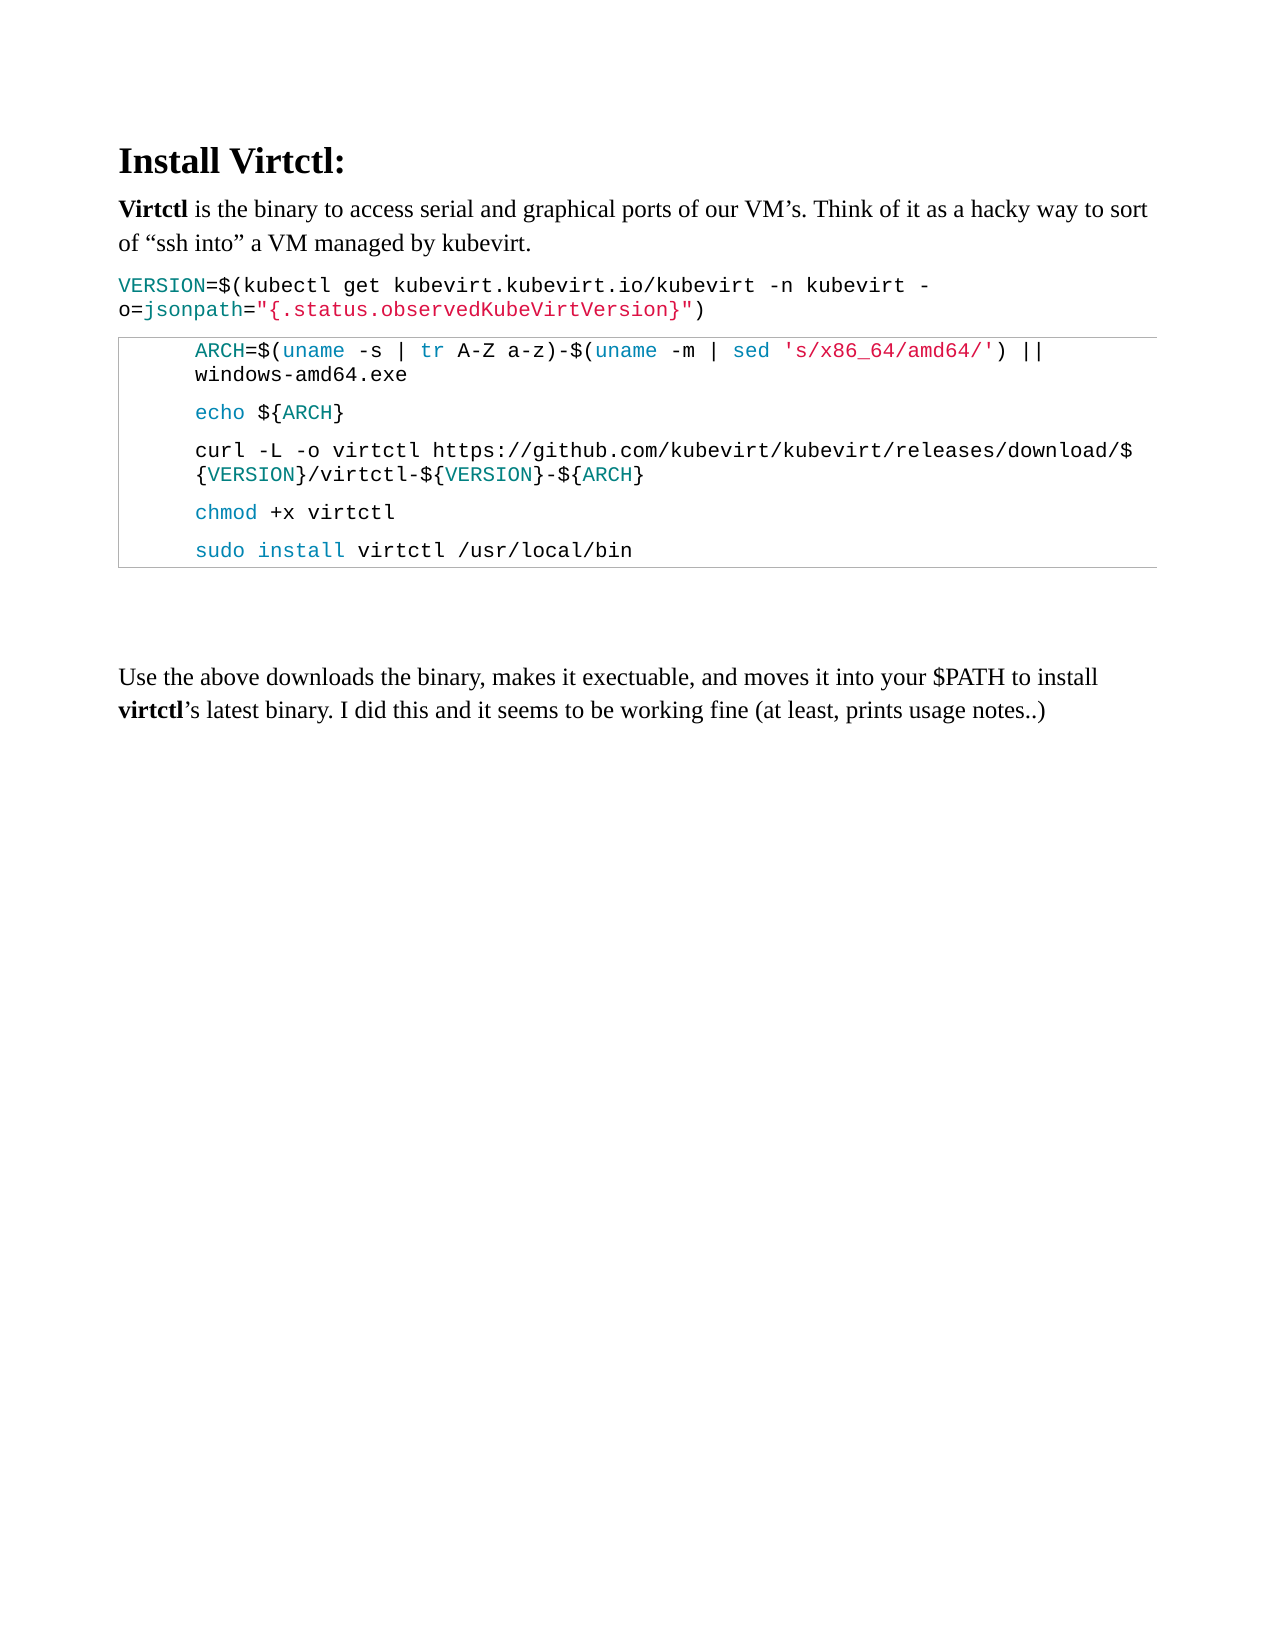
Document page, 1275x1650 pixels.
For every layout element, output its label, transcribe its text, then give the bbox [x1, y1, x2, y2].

text Virtctl is the binary to access serial and graphical ports of our VM’s. Think of it as a hacky way to sort of “ssh into” a VM managed by kubevirt. [118, 194, 1157, 256]
subtitle Install Virtctl: [118, 139, 1157, 182]
list ARCH=$(uname -s | tr A-Z a-z)-$(uname -m | sed 's/x86_64/amd64/') || windows-amd64.exe [119, 338, 1157, 387]
list echo ${ARCH} [119, 399, 1157, 426]
text Use the above downloads the binary, makes it exectuable, and moves it into your $PATH to install virtctl’s latest binary. I did this and it seems to be working fine (at least, prints usage notes..) [118, 662, 1157, 724]
text VERSION=$(kubectl get kubevirt.kubevirt.io/kubevirt -n kubevirt -o=jsonpath="{.status.observedKubeVirtVersion}") [118, 275, 1157, 322]
list chmod +x virtctl [119, 499, 1157, 526]
list sudo install virtctl /usr/local/bin [119, 537, 1157, 567]
list curl -L -o virtctl https://github.com/kubevirt/kubevirt/releases/download/${VERSION}/virtctl-${VERSION}-${ARCH} [119, 437, 1157, 487]
